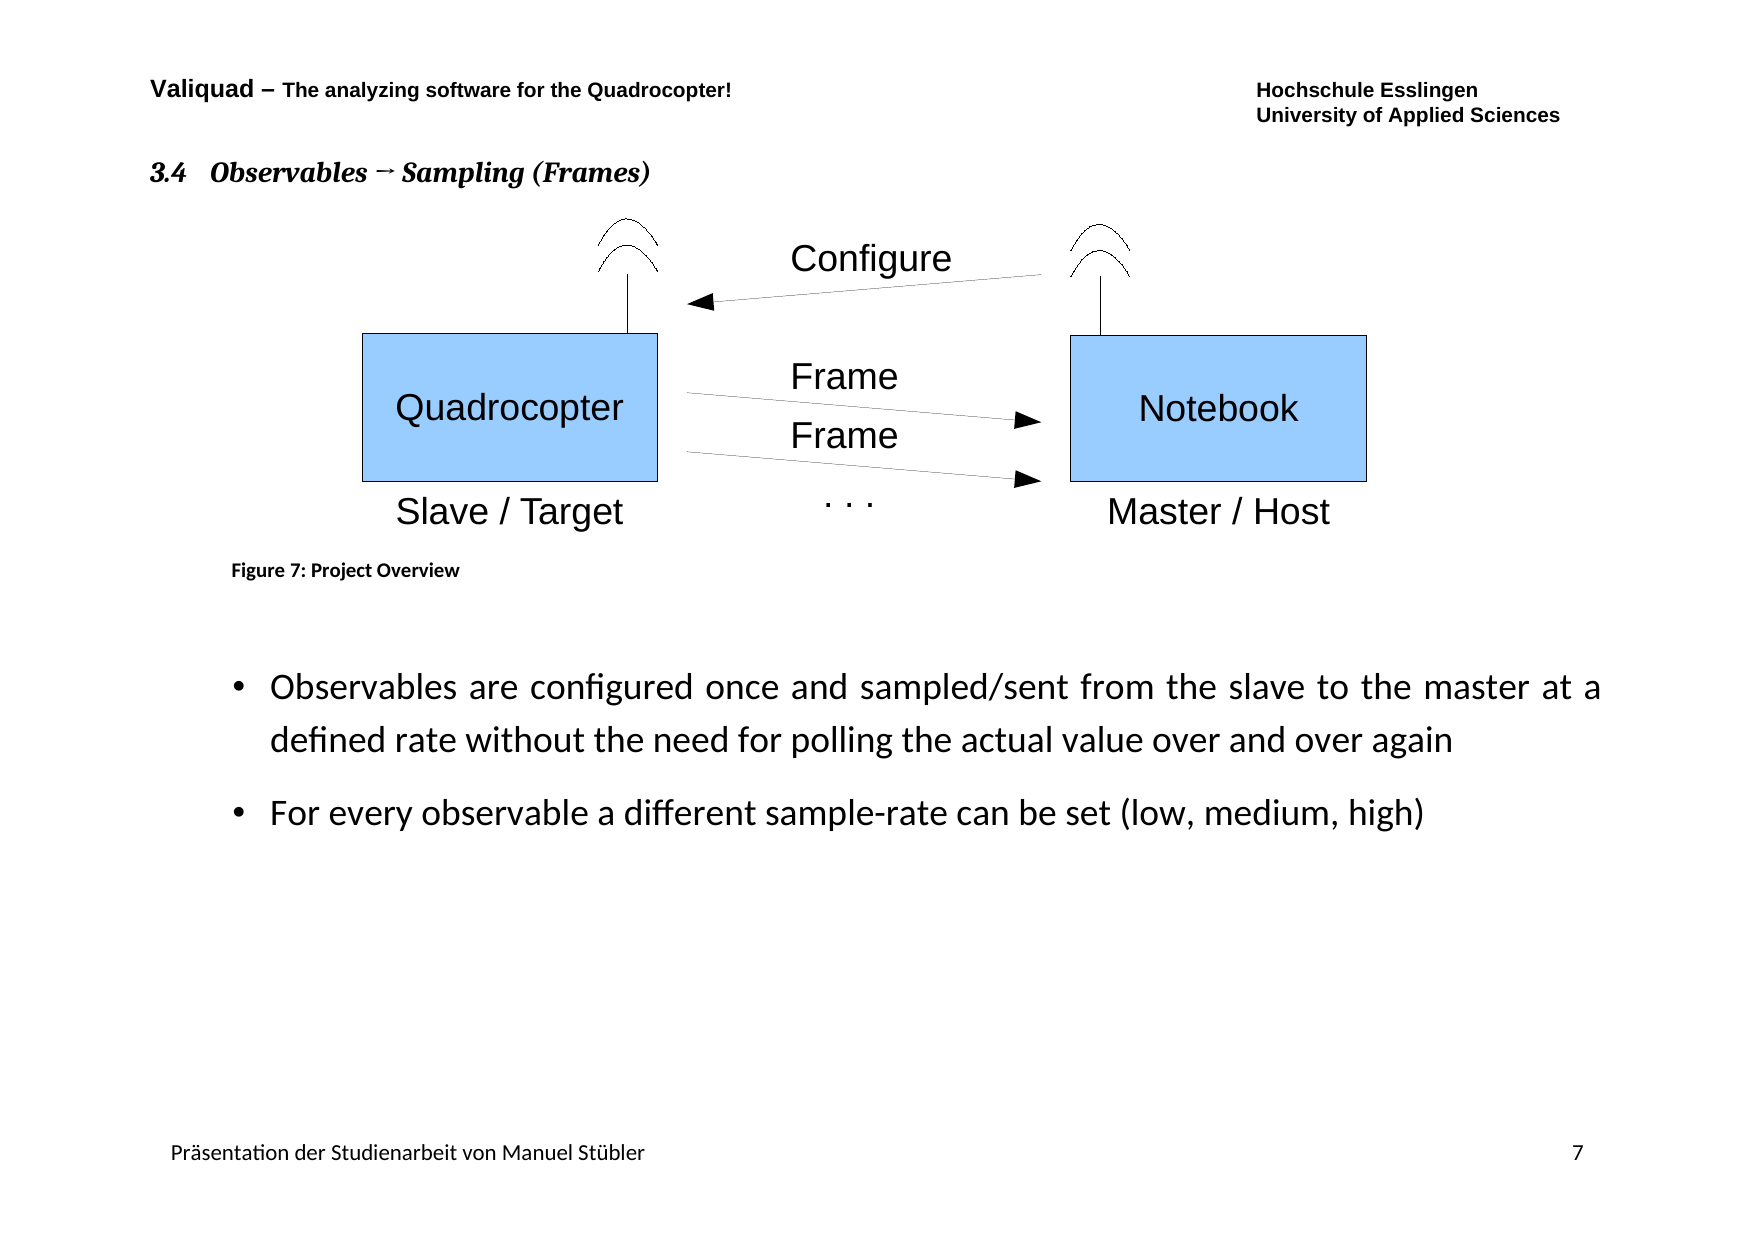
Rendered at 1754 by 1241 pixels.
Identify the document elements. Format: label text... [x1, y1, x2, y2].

list For every observable a different sample-rate can be set (low, medium, high) [232, 789, 1604, 835]
text Figure 7: Project Overview [231, 201, 1511, 583]
list Observables are configured once and sampled/sent from the slave to the master at a defined rate without the need for polling the actual value over and over again [232, 663, 1604, 762]
subtitle Observables → Sampling (Frames) [150, 156, 1604, 189]
